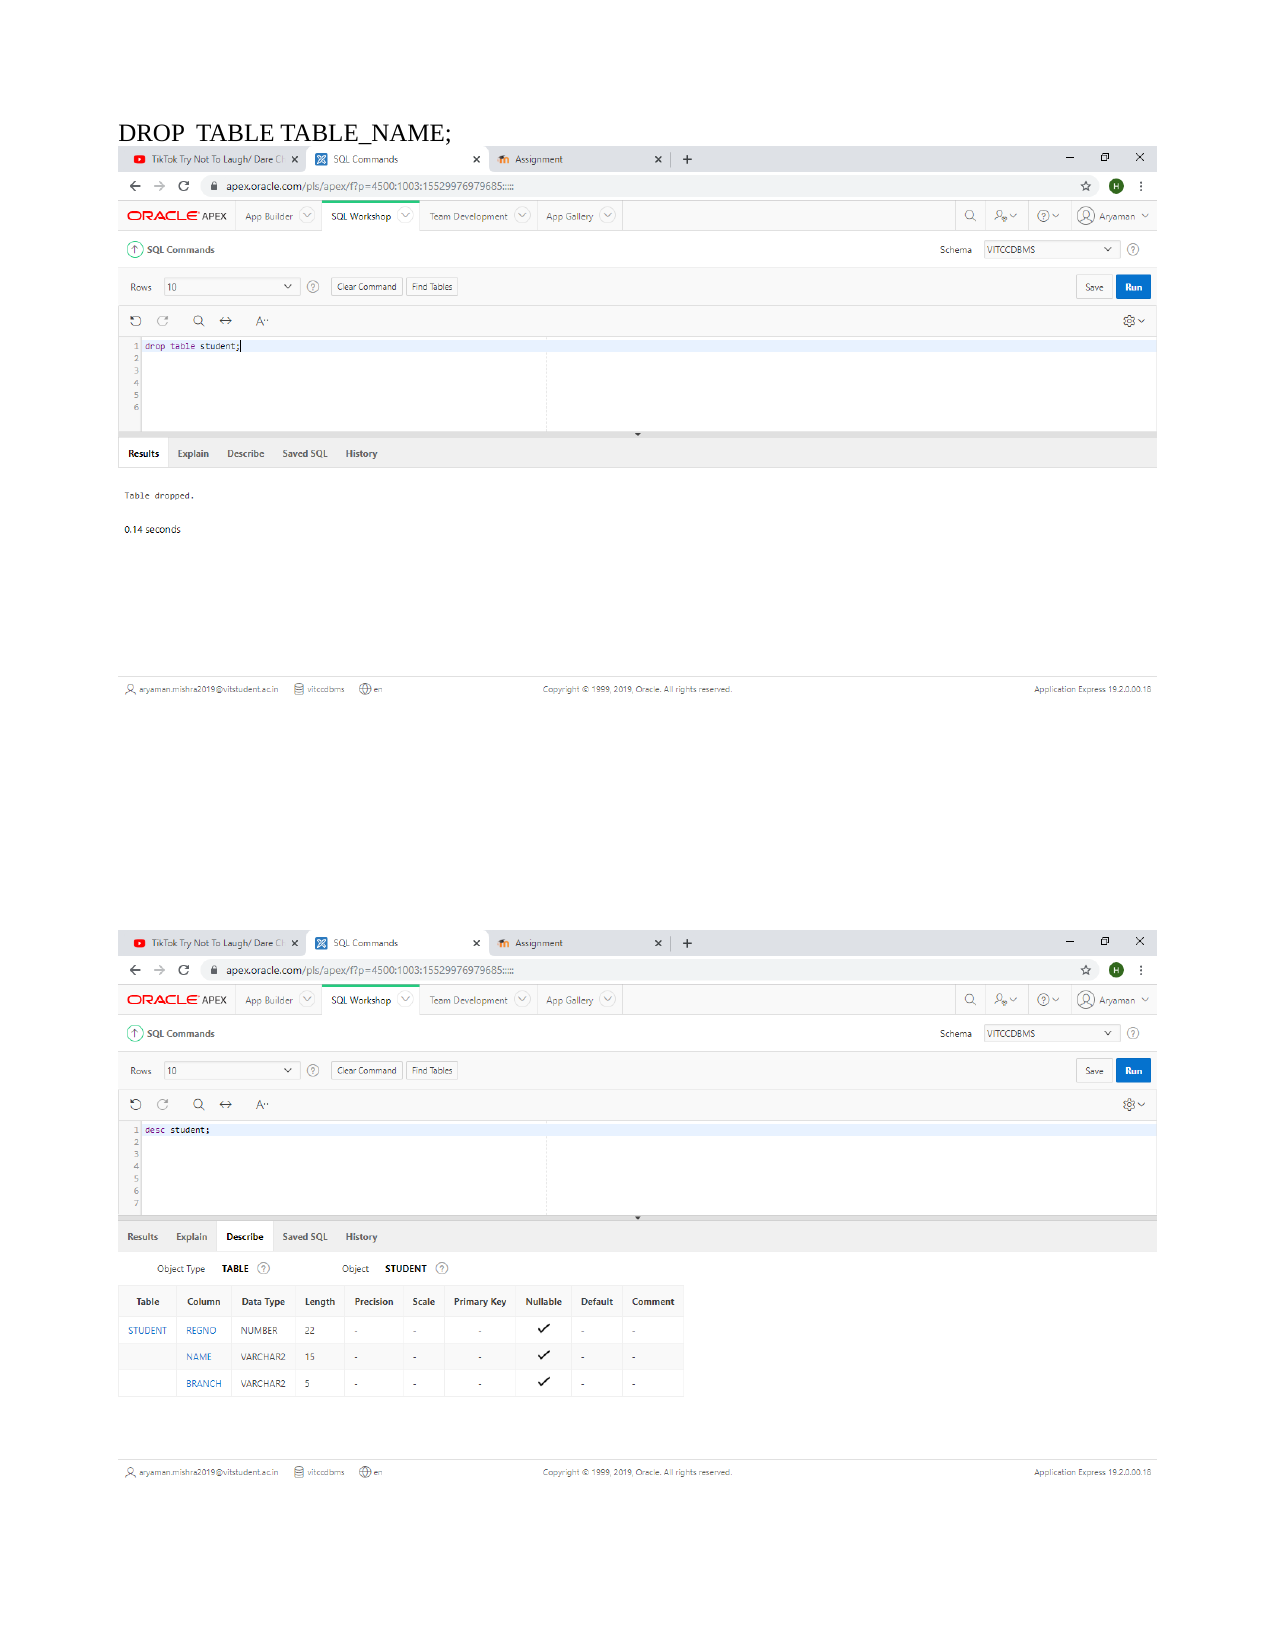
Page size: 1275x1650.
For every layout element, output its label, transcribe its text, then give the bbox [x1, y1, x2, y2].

text DROP TABLE TABLE_NAME; [118, 118, 1157, 146]
picture [118, 930, 1157, 1484]
picture [118, 146, 1157, 701]
